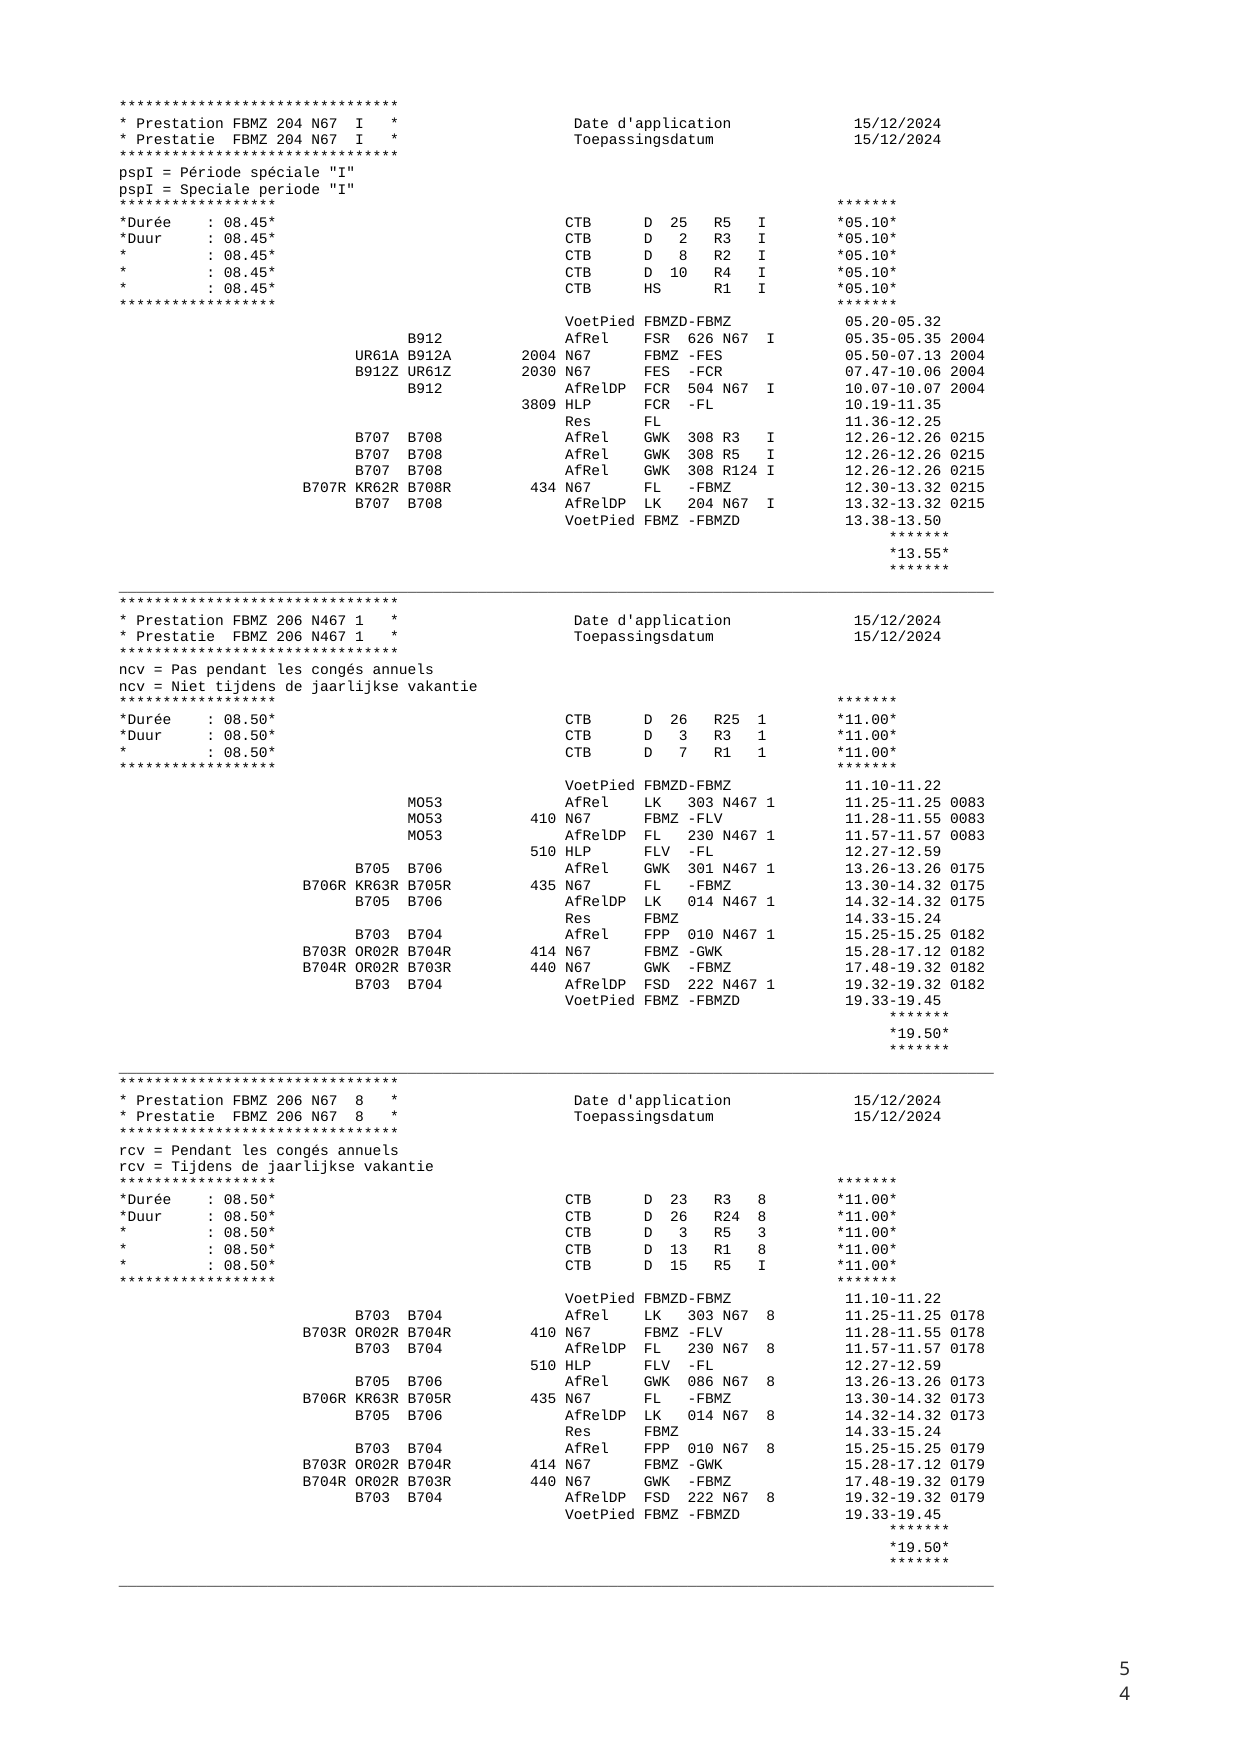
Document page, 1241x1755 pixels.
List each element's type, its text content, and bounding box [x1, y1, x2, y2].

text ******************************** * Prestation FBMZ 206 N467 1 * Date d'application 15/12/2024 * Prestatie FBMZ 206 N467 1 * Toepassingsdatum 15/12/2024 ******************************** ncv = Pas pendant les congés annuels ncv = Niet tijdens de jaarlijkse vakantie ****************** ******* *Durée : 08.50* CTB D 26 R25 1 *11.00* *Duur : 08.50* CTB D 3 R3 1 *11.00* * : 08.50* CTB D 7 R1 1 *11.00* ****************** ******* VoetPied FBMZD-FBMZ 11.10-11.22 MO53 AfRel LK 303 N467 1 11.25-11.25 0083 MO53 410 N67 FBMZ -FLV 11.28-11.55 0083 MO53 AfRelDP FL 230 N467 1 11.57-11.57 0083 510 HLP FLV -FL 12.27-12.59 B705 B706 AfRel GWK 301 N467 1 13.26-13.26 0175 B706R KR63R B705R 435 N67 FL -FBMZ 13.30-14.32 0175 B705 B706 AfRelDP LK 014 N467 1 14.32-14.32 0175 Res FBMZ 14.33-15.24 B703 B704 AfRel FPP 010 N467 1 15.25-15.25 0182 B703R OR02R B704R 414 N67 FBMZ -GWK 15.28-17.12 0182 B704R OR02R B703R 440 N67 GWK -FBMZ 17.48-19.32 0182 B703 B704 AfRelDP FSD 222 N467 1 19.32-19.32 0182 VoetPied FBMZ -FBMZD 19.33-19.45 ******* *19.50* ******* ____________________________________________________________________________________________________ [119, 596, 1122, 1076]
text ******************************** * Prestation FBMZ 204 N67 I * Date d'application 15/12/2024 * Prestatie FBMZ 204 N67 I * Toepassingsdatum 15/12/2024 ******************************** pspI = Période spéciale "I" pspI = Speciale periode "I" ****************** ******* *Durée : 08.45* CTB D 25 R5 I *05.10* *Duur : 08.45* CTB D 2 R3 I *05.10* * : 08.45* CTB D 8 R2 I *05.10* * : 08.45* CTB D 10 R4 I *05.10* * : 08.45* CTB HS R1 I *05.10* ****************** ******* VoetPied FBMZD-FBMZ 05.20-05.32 B912 AfRel FSR 626 N67 I 05.35-05.35 2004 UR61A B912A 2004 N67 FBMZ -FES 05.50-07.13 2004 B912Z UR61Z 2030 N67 FES -FCR 07.47-10.06 2004 B912 AfRelDP FCR 504 N67 I 10.07-10.07 2004 3809 HLP FCR -FL 10.19-11.35 Res FL 11.36-12.25 B707 B708 AfRel GWK 308 R3 I 12.26-12.26 0215 B707 B708 AfRel GWK 308 R5 I 12.26-12.26 0215 B707 B708 AfRel GWK 308 R124 I 12.26-12.26 0215 B707R KR62R B708R 434 N67 FL -FBMZ 12.30-13.32 0215 B707 B708 AfRelDP LK 204 N67 I 13.32-13.32 0215 VoetPied FBMZ -FBMZD 13.38-13.50 ******* *13.55* ******* ____________________________________________________________________________________________________ [119, 99, 1122, 596]
text ******************************** * Prestation FBMZ 206 N67 8 * Date d'application 15/12/2024 * Prestatie FBMZ 206 N67 8 * Toepassingsdatum 15/12/2024 ******************************** rcv = Pendant les congés annuels rcv = Tijdens de jaarlijkse vakantie ****************** ******* *Durée : 08.50* CTB D 23 R3 8 *11.00* *Duur : 08.50* CTB D 26 R24 8 *11.00* * : 08.50* CTB D 3 R5 3 *11.00* * : 08.50* CTB D 13 R1 8 *11.00* * : 08.50* CTB D 15 R5 I *11.00* ****************** ******* VoetPied FBMZD-FBMZ 11.10-11.22 B703 B704 AfRel LK 303 N67 8 11.25-11.25 0178 B703R OR02R B704R 410 N67 FBMZ -FLV 11.28-11.55 0178 B703 B704 AfRelDP FL 230 N67 8 11.57-11.57 0178 510 HLP FLV -FL 12.27-12.59 B705 B706 AfRel GWK 086 N67 8 13.26-13.26 0173 B706R KR63R B705R 435 N67 FL -FBMZ 13.30-14.32 0173 B705 B706 AfRelDP LK 014 N67 8 14.32-14.32 0173 Res FBMZ 14.33-15.24 B703 B704 AfRel FPP 010 N67 8 15.25-15.25 0179 B703R OR02R B704R 414 N67 FBMZ -GWK 15.28-17.12 0179 B704R OR02R B703R 440 N67 GWK -FBMZ 17.48-19.32 0179 B703 B704 AfRelDP FSD 222 N67 8 19.32-19.32 0179 VoetPied FBMZ -FBMZD 19.33-19.45 ******* *19.50* ******* ____________________________________________________________________________________________________ [119, 1076, 1122, 1590]
